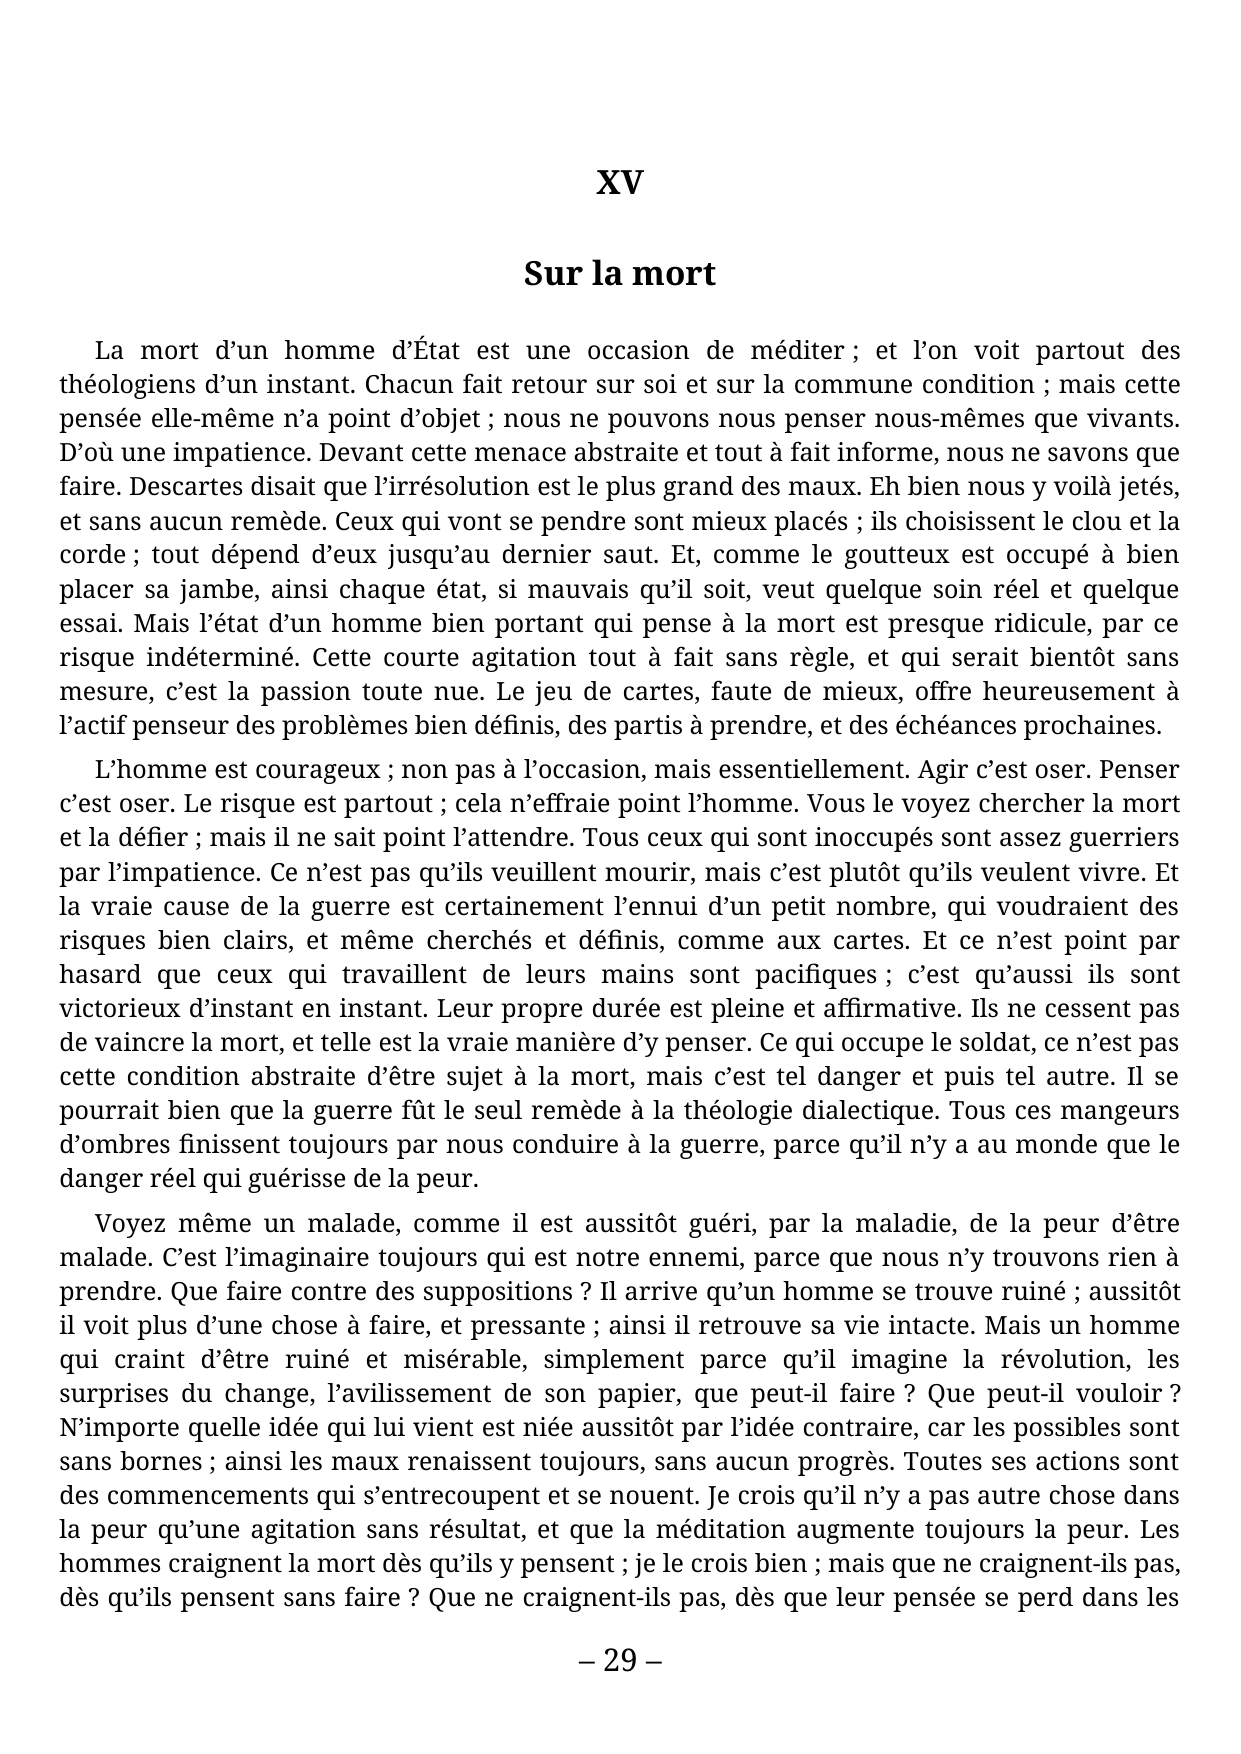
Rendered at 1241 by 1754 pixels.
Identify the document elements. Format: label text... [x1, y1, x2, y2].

text L’homme est courageux ; non pas à l’occasion, mais essentiellement. Agir c’est oser. Penser c’est oser. Le risque est partout ; cela n’effraie point l’homme. Vous le voyez chercher la mort et la défier ; mais il ne sait point l’attendre. Tous ceux qui sont inoccupés sont assez guerriers par l’impatience. Ce n’est pas qu’ils veuillent mourir, mais c’est plutôt qu’ils veulent vivre. Et la vraie cause de la guerre est certainement l’ennui d’un petit nombre, qui voudraient des risques bien clairs, et même cherchés et définis, comme aux cartes. Et ce n’est point par hasard que ceux qui travaillent de leurs mains sont pacifiques ; c’est qu’aussi ils sont victorieux d’instant en instant. Leur propre durée est pleine et affirmative. Ils ne cessent pas de vaincre la mort, et telle est la vraie manière d’y penser. Ce qui occupe le soldat, ce n’est pas cette condition abstraite d’être sujet à la mort, mais c’est tel danger et puis tel autre. Il se pourrait bien que la guerre fût le seul remède à la théologie dialectique. Tous ces mangeurs d’ombres finissent toujours par nous conduire à la guerre, parce qu’il n’y a au monde que le danger réel qui guérisse de la peur. [59, 752, 1181, 1195]
subtitle XV Sur la mort [59, 159, 1181, 295]
text La mort d’un homme d’État est une occasion de méditer ; et l’on voit partout des théologiens d’un instant. Chacun fait retour sur soi et sur la commune condition ; mais cette pensée elle-même n’a point d’objet ; nous ne pouvons nous penser nous-mêmes que vivants. D’où une impatience. Devant cette menace abstraite et tout à fait informe, nous ne savons que faire. Descartes disait que l’irrésolution est le plus grand des maux. Eh bien nous y voilà jetés, et sans aucun remède. Ceux qui vont se pendre sont mieux placés ; ils choisissent le clou et la corde ; tout dépend d’eux jusqu’au dernier saut. Et, comme le goutteux est occupé à bien placer sa jambe, ainsi chaque état, si mauvais qu’il soit, veut quelque soin réel et quelque essai. Mais l’état d’un homme bien portant qui pense à la mort est presque ridicule, par ce risque indéterminé. Cette courte agitation tout à fait sans règle, et qui serait bientôt sans mesure, c’est la passion toute nue. Le jeu de cartes, faute de mieux, offre heureusement à l’actif penseur des problèmes bien définis, des partis à prendre, et des échéances prochaines. [59, 333, 1181, 742]
text Voyez même un malade, comme il est aussitôt guéri, par la maladie, de la peur d’être malade. C’est l’imaginaire toujours qui est notre ennemi, parce que nous n’y trouvons rien à prendre. Que faire contre des suppositions ? Il arrive qu’un homme se trouve ruiné ; aussitôt il voit plus d’une chose à faire, et pressante ; ainsi il retrouve sa vie intacte. Mais un homme qui craint d’être ruiné et misérable, simplement parce qu’il imagine la révolution, les surprises du change, l’avilissement de son papier, que peut-il faire ? Que peut-il vouloir ? N’importe quelle idée qui lui vient est niée aussitôt par l’idée contraire, car les possibles sont sans bornes ; ainsi les maux renaissent toujours, sans aucun progrès. Toutes ses actions sont des commencements qui s’entrecoupent et se nouent. Je crois qu’il n’y a pas autre chose dans la peur qu’une agitation sans résultat, et que la méditation augmente toujours la peur. Les hommes craignent la mort dès qu’ils y pensent ; je le crois bien ; mais que ne craignent-ils pas, dès qu’ils pensent sans faire ? Que ne craignent-ils pas, dès que leur pensée se perd dans les [59, 1205, 1181, 1614]
